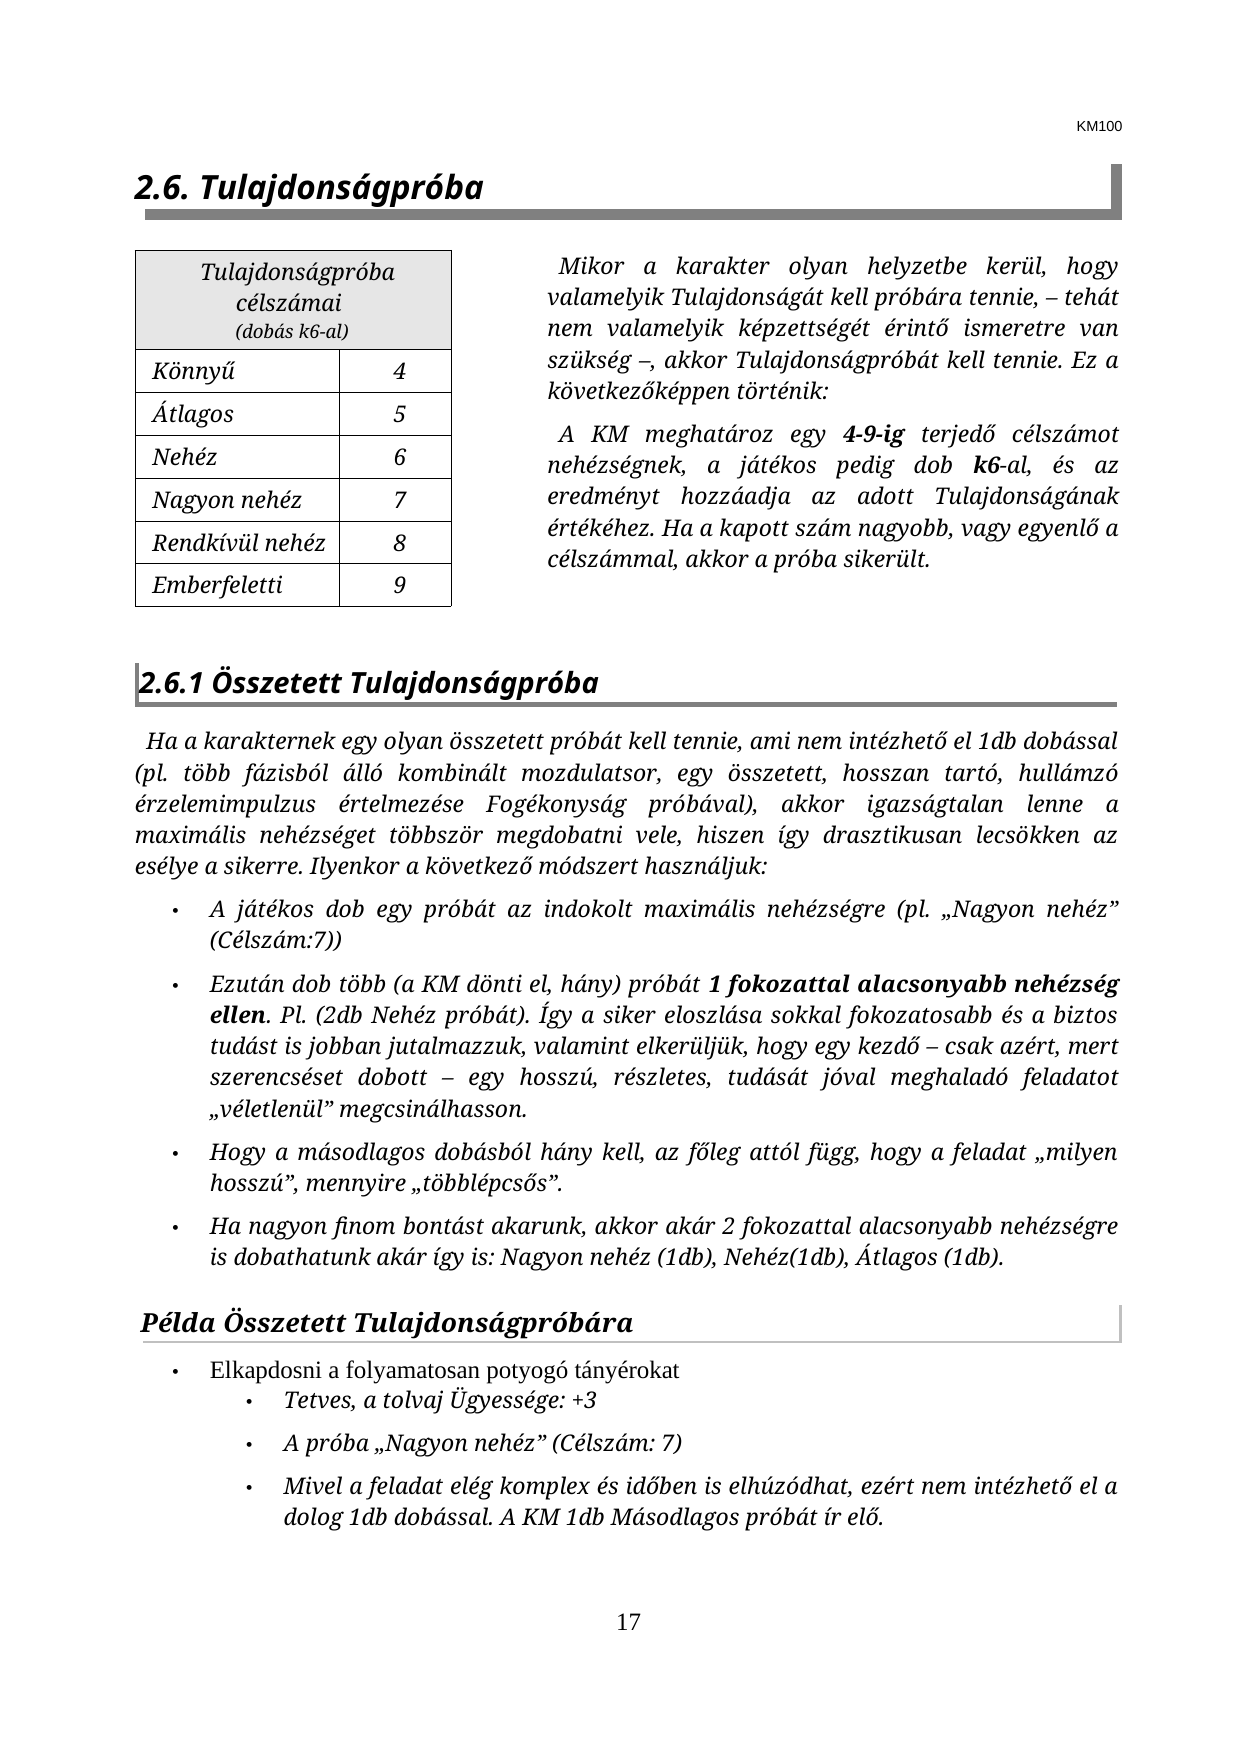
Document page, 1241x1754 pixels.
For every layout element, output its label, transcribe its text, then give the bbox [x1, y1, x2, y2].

table_cell 4 [340, 350, 451, 392]
table_cell 5 [340, 393, 451, 435]
list Ha nagyon finom bontást akarunk, akkor akár 2 fokozattal alacsonyabb nehézségre is dobathatunk akár így is: Nagyon nehéz (1db), Nehéz(1db), Átlagos (1db). [172, 1210, 1122, 1272]
subtitle Példa Összetett Tulajdonságpróbára [140, 1305, 1119, 1341]
subtitle Tulajdonságpróba [134, 164, 1111, 209]
table_cell Nagyon nehéz [136, 479, 339, 521]
table_cell 7 [340, 479, 451, 521]
list A játékos dob egy próbát az indokolt maximális nehézségre (pl. „Nagyon nehéz” (Célszám:7)) [172, 893, 1122, 956]
table_cell Nehéz [136, 436, 339, 478]
text Ha a karakternek egy olyan összetett próbát kell tennie, ami nem intézhető el 1db dobással (pl. több fázisból álló kombinált mozdulatsor, egy összetett, hosszan tartó, hullámzó érzelemimpulzus értelmezése Fogékonyság próbával), akkor igazságtalan lenne a maximális nehézséget többször megdobatni vele, hiszen így drasztikusan lecsökken az esélye a sikerre. Ilyenkor a következő módszert használjuk: [134, 725, 1122, 881]
table_cell Rendkívül nehéz [136, 522, 339, 563]
list Hogy a másodlagos dobásból hány kell, az főleg attól függ, hogy a feladat „milyen hosszú”, mennyire „többlépcsős”. [172, 1136, 1122, 1198]
subtitle Összetett Tulajdonságpróba [139, 662, 1122, 702]
list Elkapdosni a folyamatosan potyogó tányérokat [172, 1356, 1122, 1383]
text Mikor a karakter olyan helyzetbe kerül, hogy valamelyik Tulajdonságát kell próbára tennie, – tehát nem valamelyik képzettségét érintő ismeretre van szükség –, akkor Tulajdonságpróbát kell tennie. Ez a következőképpen történik: [547, 250, 1122, 406]
table_cell Átlagos [136, 393, 339, 435]
table_cell 9 [340, 564, 451, 606]
table_header Tulajdonságpróba célszámai (dobás k6-al) [136, 251, 451, 349]
table_cell Könnyű [136, 350, 339, 392]
list Mivel a feladat elég komplex és időben is elhúzódhat, ezért nem intézhető el a dolog 1db dobással. A KM 1db Másodlagos próbát ír elő. [246, 1469, 1122, 1532]
table_cell 6 [340, 436, 451, 478]
text A KM meghatároz egy 4-9-ig terjedő célszámot nehézségnek, a játékos pedig dob k6-al, és az eredményt hozzáadja az adott Tulajdonságának értékéhez. Ha a kapott szám nagyobb, vagy egyenlő a célszámmal, akkor a próba sikerült. [547, 418, 1122, 574]
table_cell Emberfeletti [136, 564, 339, 606]
table_cell 8 [340, 522, 451, 563]
list Tetves, a tolvaj Ügyessége: +3 [246, 1383, 1122, 1415]
list A próba „Nagyon nehéz” (Célszám: 7) [246, 1427, 1122, 1458]
list Ezután dob több (a KM dönti el, hány) próbát 1 fokozattal alacsonyabb nehézség ellen. Pl. (2db Nehéz próbát). Így a siker eloszlása sokkal fokozatosabb és a biztos tudást is jobban jutalmazzuk, valamint elkerüljük, hogy egy kezdő – csak azért, mert szerencséset dobott – egy hosszú, részletes, tudását jóval meghaladó feladatot „véletlenül” megcsinálhasson. [172, 967, 1122, 1124]
